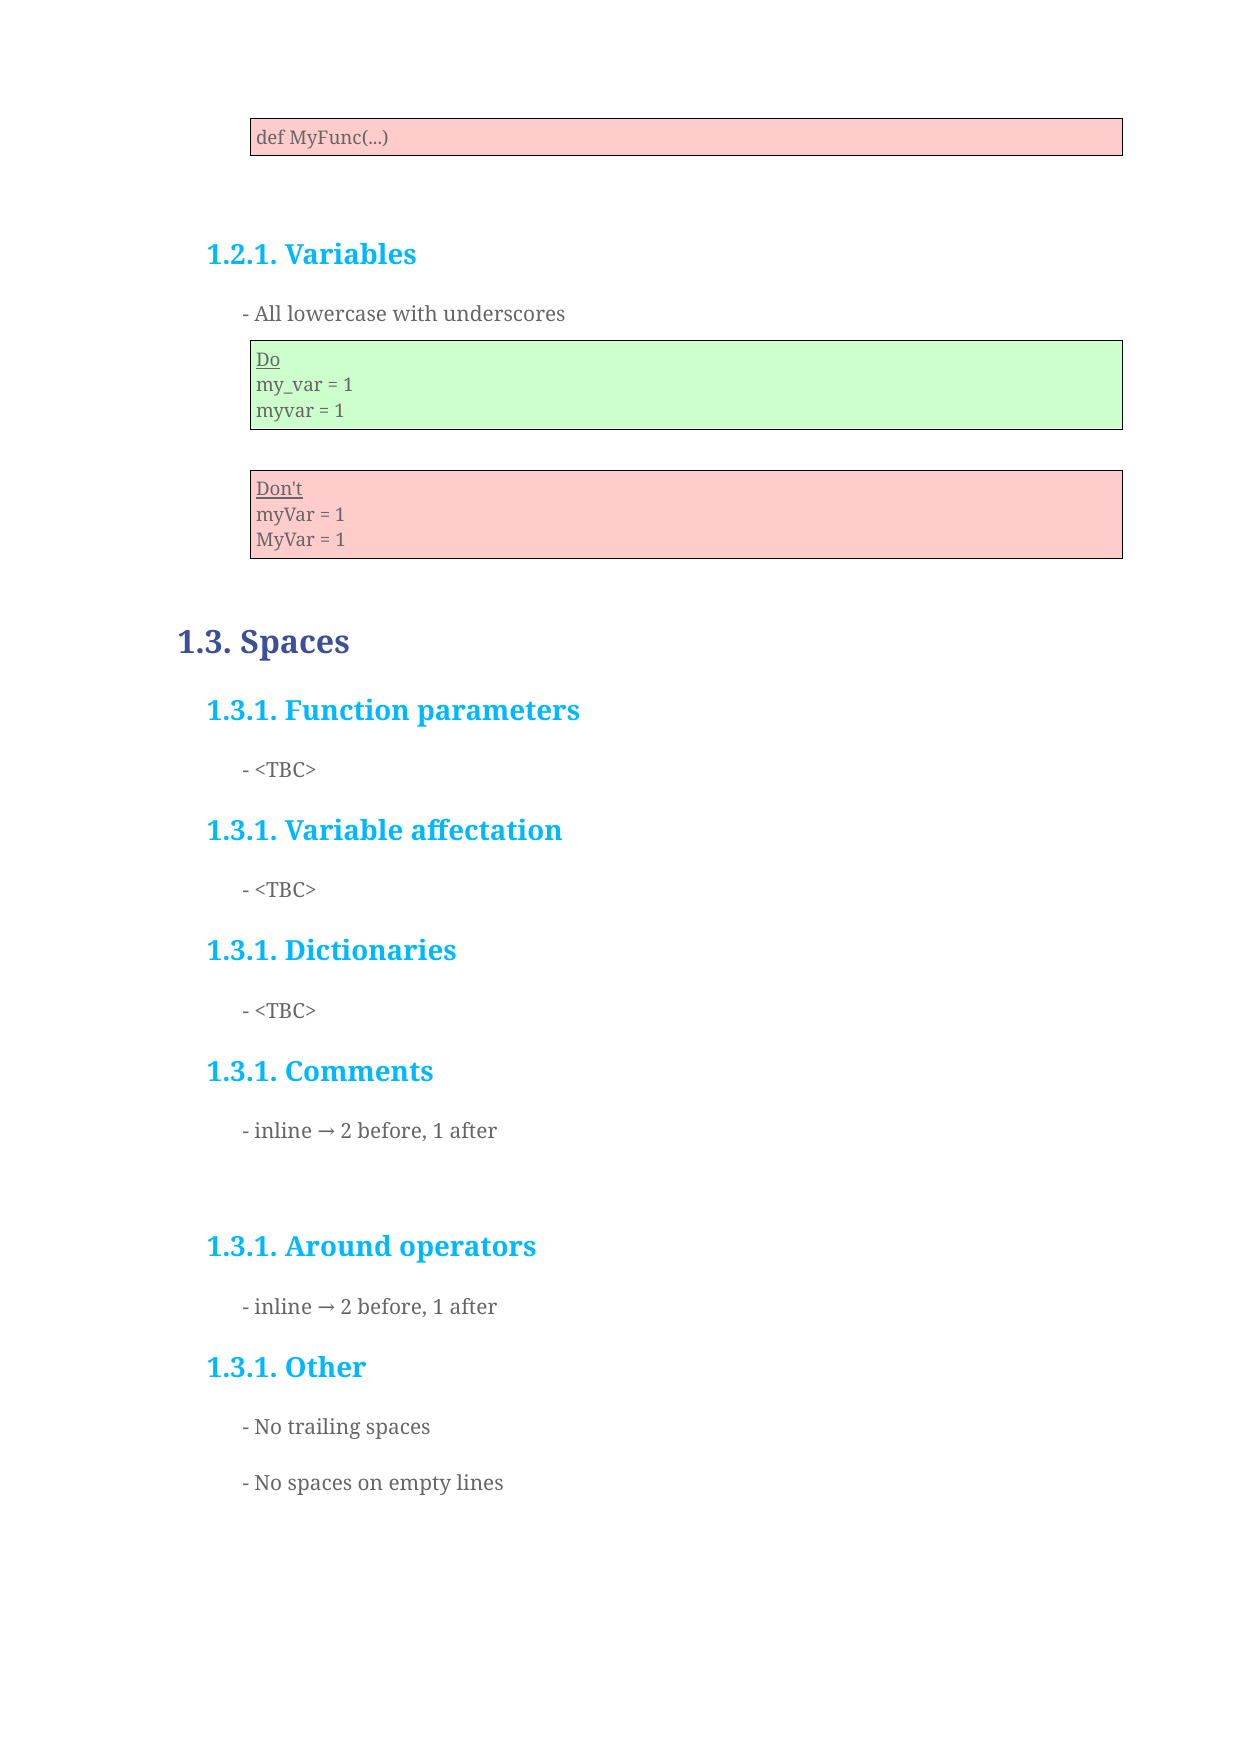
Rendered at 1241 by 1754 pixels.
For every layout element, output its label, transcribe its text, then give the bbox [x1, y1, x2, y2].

subtitle 1.3.1. Comments [207, 1051, 1122, 1089]
text - inline → 2 before, 1 after [242, 1116, 1122, 1144]
table_header Do my_var = 1 myvar = 1 [251, 341, 1122, 428]
subtitle 1.3.1. Variable affectation [207, 811, 1122, 848]
text - No spaces on empty lines [242, 1468, 1122, 1496]
table_header def MyFunc(...) [251, 119, 1122, 155]
text - <TBC> [242, 876, 1122, 904]
table_header Don't myVar = 1 MyVar = 1 [251, 471, 1122, 558]
subtitle 1.3.1. Function parameters [207, 690, 1122, 728]
subtitle 1.3.1. Around operators [207, 1227, 1122, 1265]
text - <TBC> [242, 996, 1122, 1024]
text - inline → 2 before, 1 after [242, 1292, 1122, 1320]
subtitle 1.3.1. Dictionaries [207, 931, 1122, 969]
subtitle 1.3. Spaces [177, 619, 1122, 663]
text - All lowercase with underscores [242, 299, 1122, 328]
subtitle 1.3.1. Other [207, 1347, 1122, 1385]
text - No trailing spaces [242, 1412, 1122, 1441]
subtitle 1.2.1. Variables [207, 235, 1122, 272]
text - <TBC> [242, 755, 1122, 784]
